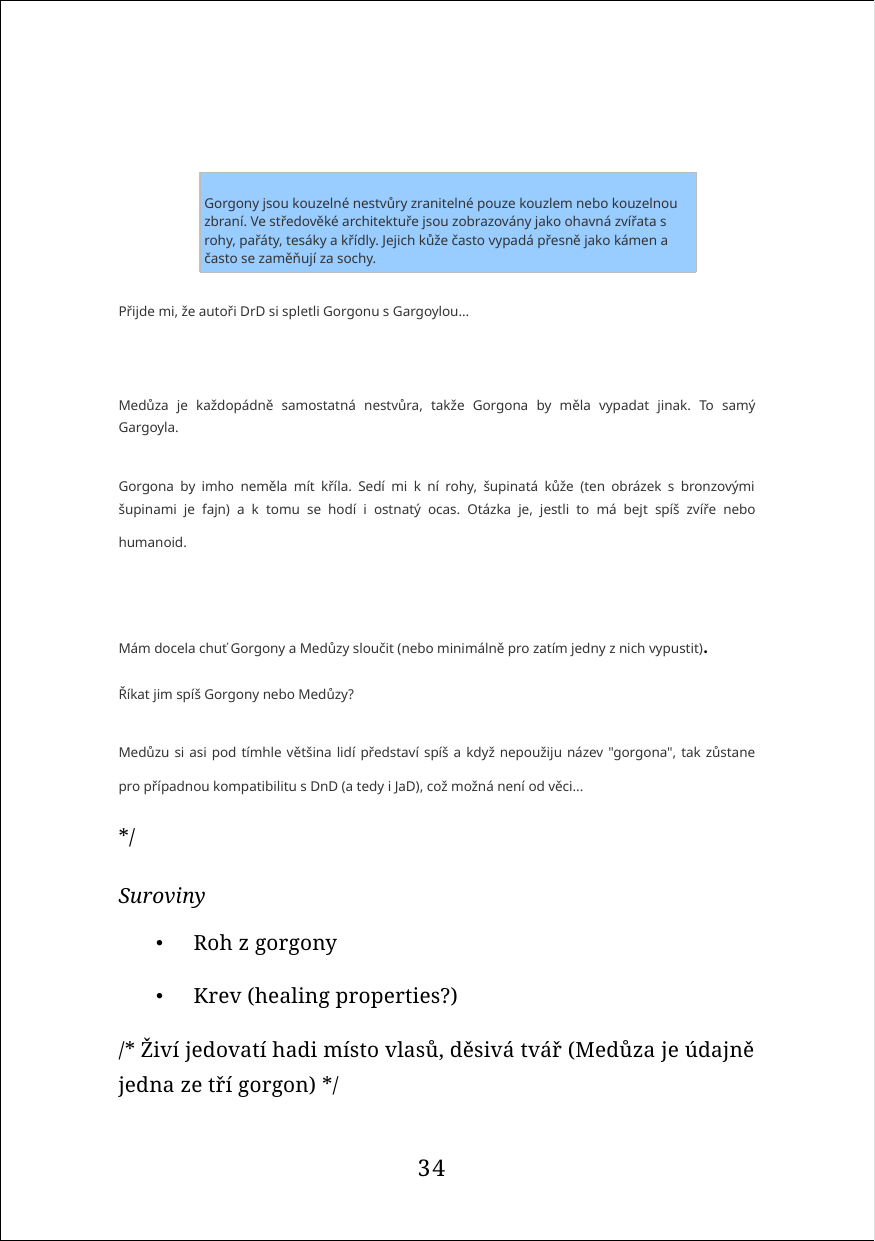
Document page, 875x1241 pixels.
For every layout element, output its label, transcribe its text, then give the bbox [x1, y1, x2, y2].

list Krev (healing properties?) [156, 982, 756, 1010]
text Říkat jim spíš Gorgony nebo Medůzy? Medůzu si asi pod tímhle většina lidí představí spíš a když nepoužiju název "gorgona", tak zůstane pro případnou kompatibilitu s DnD (a tedy i JaD), což možná není od věci... [118, 685, 756, 797]
text Gorgony jsou kouzelné nestvůry zranitelné pouze kouzlem nebo kouzelnou zbraní. Ve středověké architektuře jsou zobrazovány jako ohavná zvířata s rohy, pařáty, tesáky a křídly. Jejich kůže často vypadá přesně jako kámen a často se zaměňují za sochy. [201, 173, 696, 272]
text Mám docela chuť Gorgony a Medůzy sloučit (nebo minimálně pro zatím jedny z nich vypustit). [118, 632, 756, 660]
list Roh z gorgony [156, 928, 756, 957]
text /* Živí jedovatí hadi místo vlasů, děsivá tvář (Medůza je údajně jedna ze tří gorgon) */ [118, 1035, 756, 1099]
text Suroviny [118, 881, 756, 909]
text Přijde mi, že autoři DrD si spletli Gorgonu s Gargoylou... Medůza je každopádně samostatná nestvůra, takže Gorgona by měla vypadat jinak. To samý Gargoyla. Gorgona by imho neměla mít kříla. Sedí mi k ní rohy, šupinatá kůže (ten obrázek s bronzovými šupinami je fajn) a k tomu se hodí i ostnatý ocas. Otázka je, jestli to má bejt spíš zvíře nebo humanoid. [118, 302, 756, 554]
text */ [118, 822, 756, 850]
